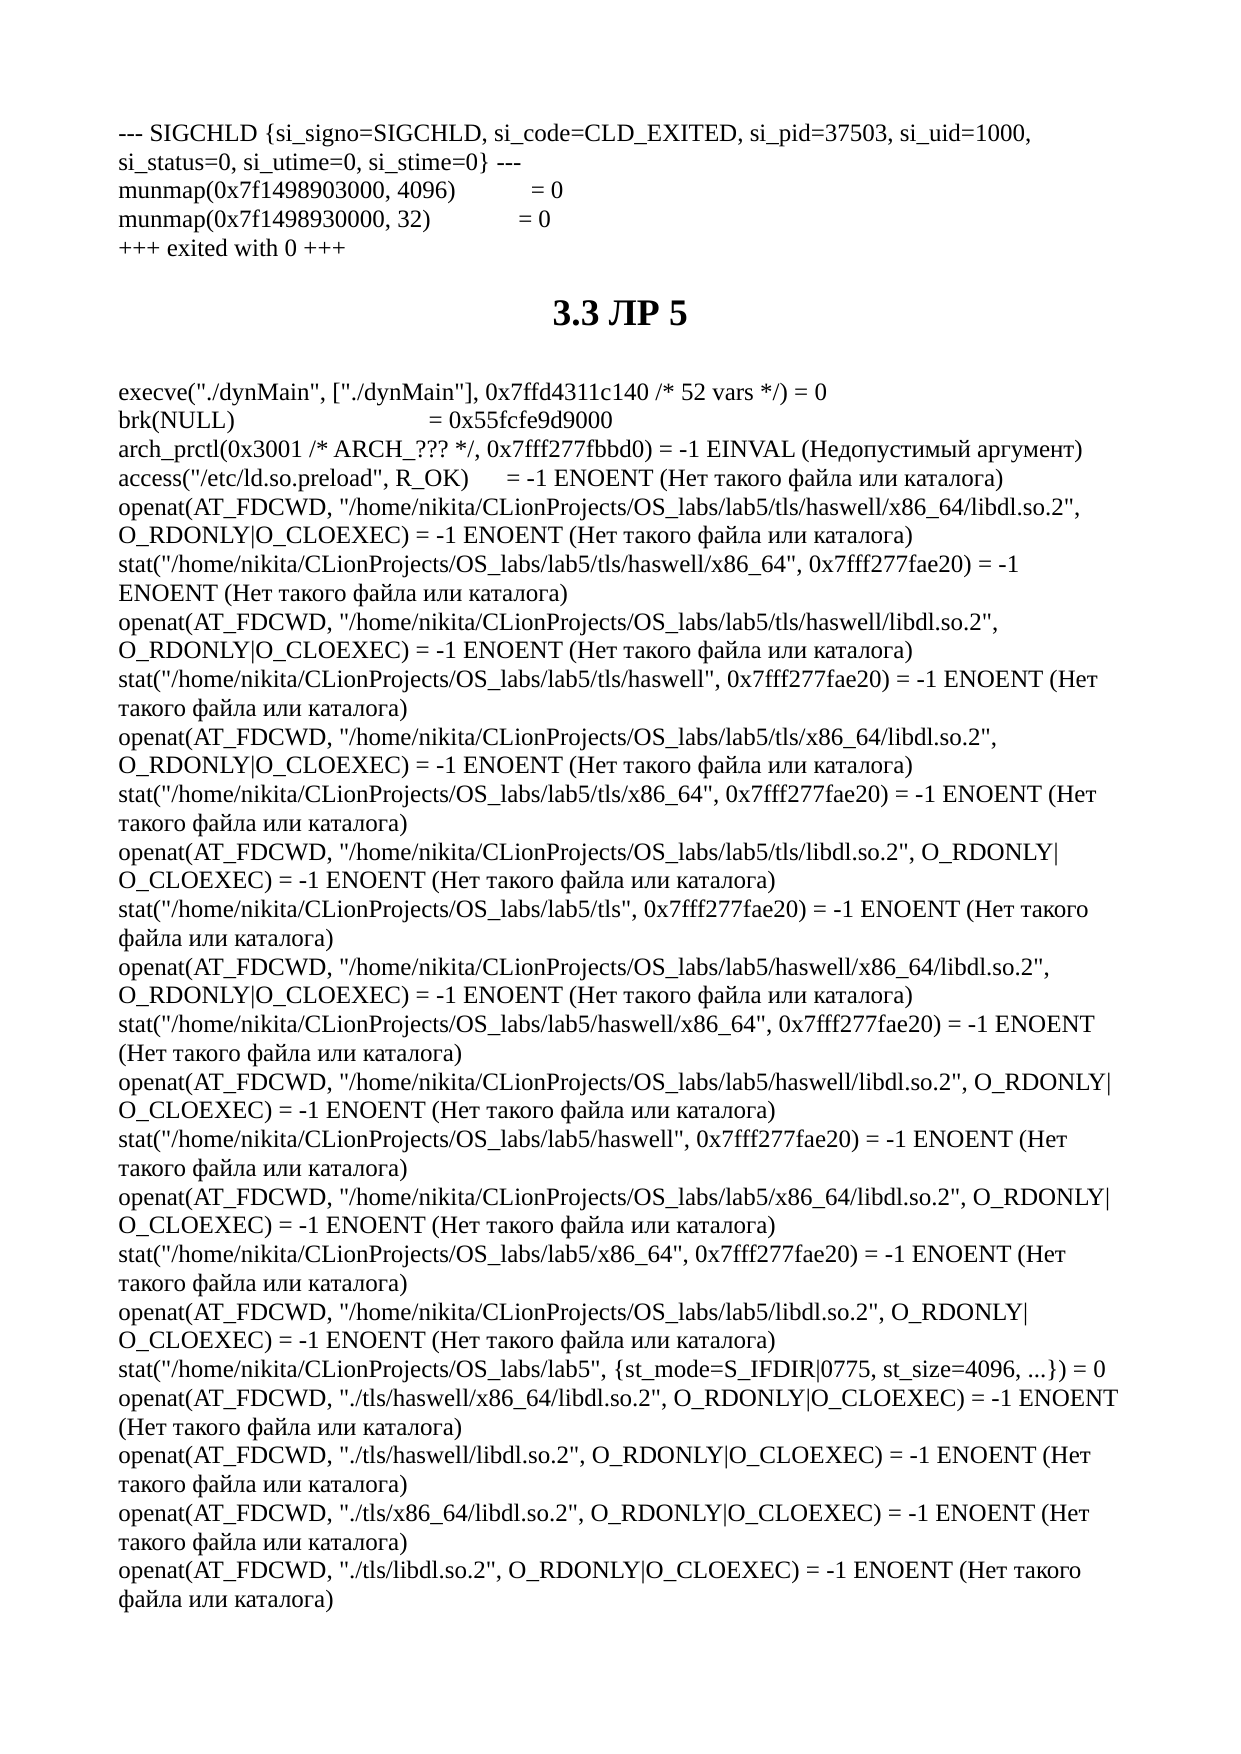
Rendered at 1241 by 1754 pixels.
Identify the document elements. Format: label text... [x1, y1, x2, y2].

text +++ exited with 0 +++ [118, 233, 1122, 262]
text stat("/home/nikita/CLionProjects/OS_labs/lab5/haswell/x86_64", 0x7fff277fae20) = -1 ENOENT (Нет такого файла или каталога) [118, 1009, 1122, 1067]
text brk(NULL) = 0x55fcfe9d9000 [118, 406, 1122, 434]
text openat(AT_FDCWD, "/home/nikita/CLionProjects/OS_labs/lab5/libdl.so.2", O_RDONLY|O_CLOEXEC) = -1 ENOENT (Нет такого файла или каталога) [118, 1297, 1122, 1354]
text stat("/home/nikita/CLionProjects/OS_labs/lab5/tls/x86_64", 0x7fff277fae20) = -1 ENOENT (Нет такого файла или каталога) [118, 779, 1122, 837]
text stat("/home/nikita/CLionProjects/OS_labs/lab5", {st_mode=S_IFDIR|0775, st_size=4096, ...}) = 0 [118, 1354, 1122, 1383]
text openat(AT_FDCWD, "/home/nikita/CLionProjects/OS_labs/lab5/haswell/libdl.so.2", O_RDONLY|O_CLOEXEC) = -1 ENOENT (Нет такого файла или каталога) [118, 1067, 1122, 1124]
text arch_prctl(0x3001 /* ARCH_??? */, 0x7fff277fbbd0) = -1 EINVAL (Недопустимый аргумент) [118, 434, 1122, 463]
text openat(AT_FDCWD, "/home/nikita/CLionProjects/OS_labs/lab5/haswell/x86_64/libdl.so.2", O_RDONLY|O_CLOEXEC) = -1 ENOENT (Нет такого файла или каталога) [118, 952, 1122, 1009]
text openat(AT_FDCWD, "/home/nikita/CLionProjects/OS_labs/lab5/tls/haswell/libdl.so.2", O_RDONLY|O_CLOEXEC) = -1 ENOENT (Нет такого файла или каталога) [118, 607, 1122, 664]
text 3.3 ЛР 5 [118, 291, 1122, 334]
text openat(AT_FDCWD, "./tls/haswell/libdl.so.2", O_RDONLY|O_CLOEXEC) = -1 ENOENT (Нет такого файла или каталога) [118, 1441, 1122, 1498]
text execve("./dynMain", ["./dynMain"], 0x7ffd4311c140 /* 52 vars */) = 0 [118, 377, 1122, 406]
text access("/etc/ld.so.preload", R_OK) = -1 ENOENT (Нет такого файла или каталога) [118, 463, 1122, 492]
text munmap(0x7f1498903000, 4096) = 0 [118, 176, 1122, 204]
text openat(AT_FDCWD, "./tls/x86_64/libdl.so.2", O_RDONLY|O_CLOEXEC) = -1 ENOENT (Нет такого файла или каталога) [118, 1498, 1122, 1556]
text stat("/home/nikita/CLionProjects/OS_labs/lab5/haswell", 0x7fff277fae20) = -1 ENOENT (Нет такого файла или каталога) [118, 1124, 1122, 1182]
text openat(AT_FDCWD, "/home/nikita/CLionProjects/OS_labs/lab5/tls/x86_64/libdl.so.2", O_RDONLY|O_CLOEXEC) = -1 ENOENT (Нет такого файла или каталога) [118, 722, 1122, 779]
text openat(AT_FDCWD, "./tls/libdl.so.2", O_RDONLY|O_CLOEXEC) = -1 ENOENT (Нет такого файла или каталога) [118, 1556, 1122, 1613]
text --- SIGCHLD {si_signo=SIGCHLD, si_code=CLD_EXITED, si_pid=37503, si_uid=1000, si_status=0, si_utime=0, si_stime=0} --- [118, 118, 1122, 176]
text openat(AT_FDCWD, "/home/nikita/CLionProjects/OS_labs/lab5/x86_64/libdl.so.2", O_RDONLY|O_CLOEXEC) = -1 ENOENT (Нет такого файла или каталога) [118, 1182, 1122, 1239]
text stat("/home/nikita/CLionProjects/OS_labs/lab5/tls/haswell/x86_64", 0x7fff277fae20) = -1 ENOENT (Нет такого файла или каталога) [118, 549, 1122, 607]
text openat(AT_FDCWD, "./tls/haswell/x86_64/libdl.so.2", O_RDONLY|O_CLOEXEC) = -1 ENOENT (Нет такого файла или каталога) [118, 1383, 1122, 1441]
text stat("/home/nikita/CLionProjects/OS_labs/lab5/x86_64", 0x7fff277fae20) = -1 ENOENT (Нет такого файла или каталога) [118, 1239, 1122, 1297]
text openat(AT_FDCWD, "/home/nikita/CLionProjects/OS_labs/lab5/tls/libdl.so.2", O_RDONLY|O_CLOEXEC) = -1 ENOENT (Нет такого файла или каталога) [118, 837, 1122, 894]
text stat("/home/nikita/CLionProjects/OS_labs/lab5/tls", 0x7fff277fae20) = -1 ENOENT (Нет такого файла или каталога) [118, 894, 1122, 952]
text stat("/home/nikita/CLionProjects/OS_labs/lab5/tls/haswell", 0x7fff277fae20) = -1 ENOENT (Нет такого файла или каталога) [118, 664, 1122, 722]
text openat(AT_FDCWD, "/home/nikita/CLionProjects/OS_labs/lab5/tls/haswell/x86_64/libdl.so.2", O_RDONLY|O_CLOEXEC) = -1 ENOENT (Нет такого файла или каталога) [118, 492, 1122, 549]
text munmap(0x7f1498930000, 32) = 0 [118, 204, 1122, 233]
